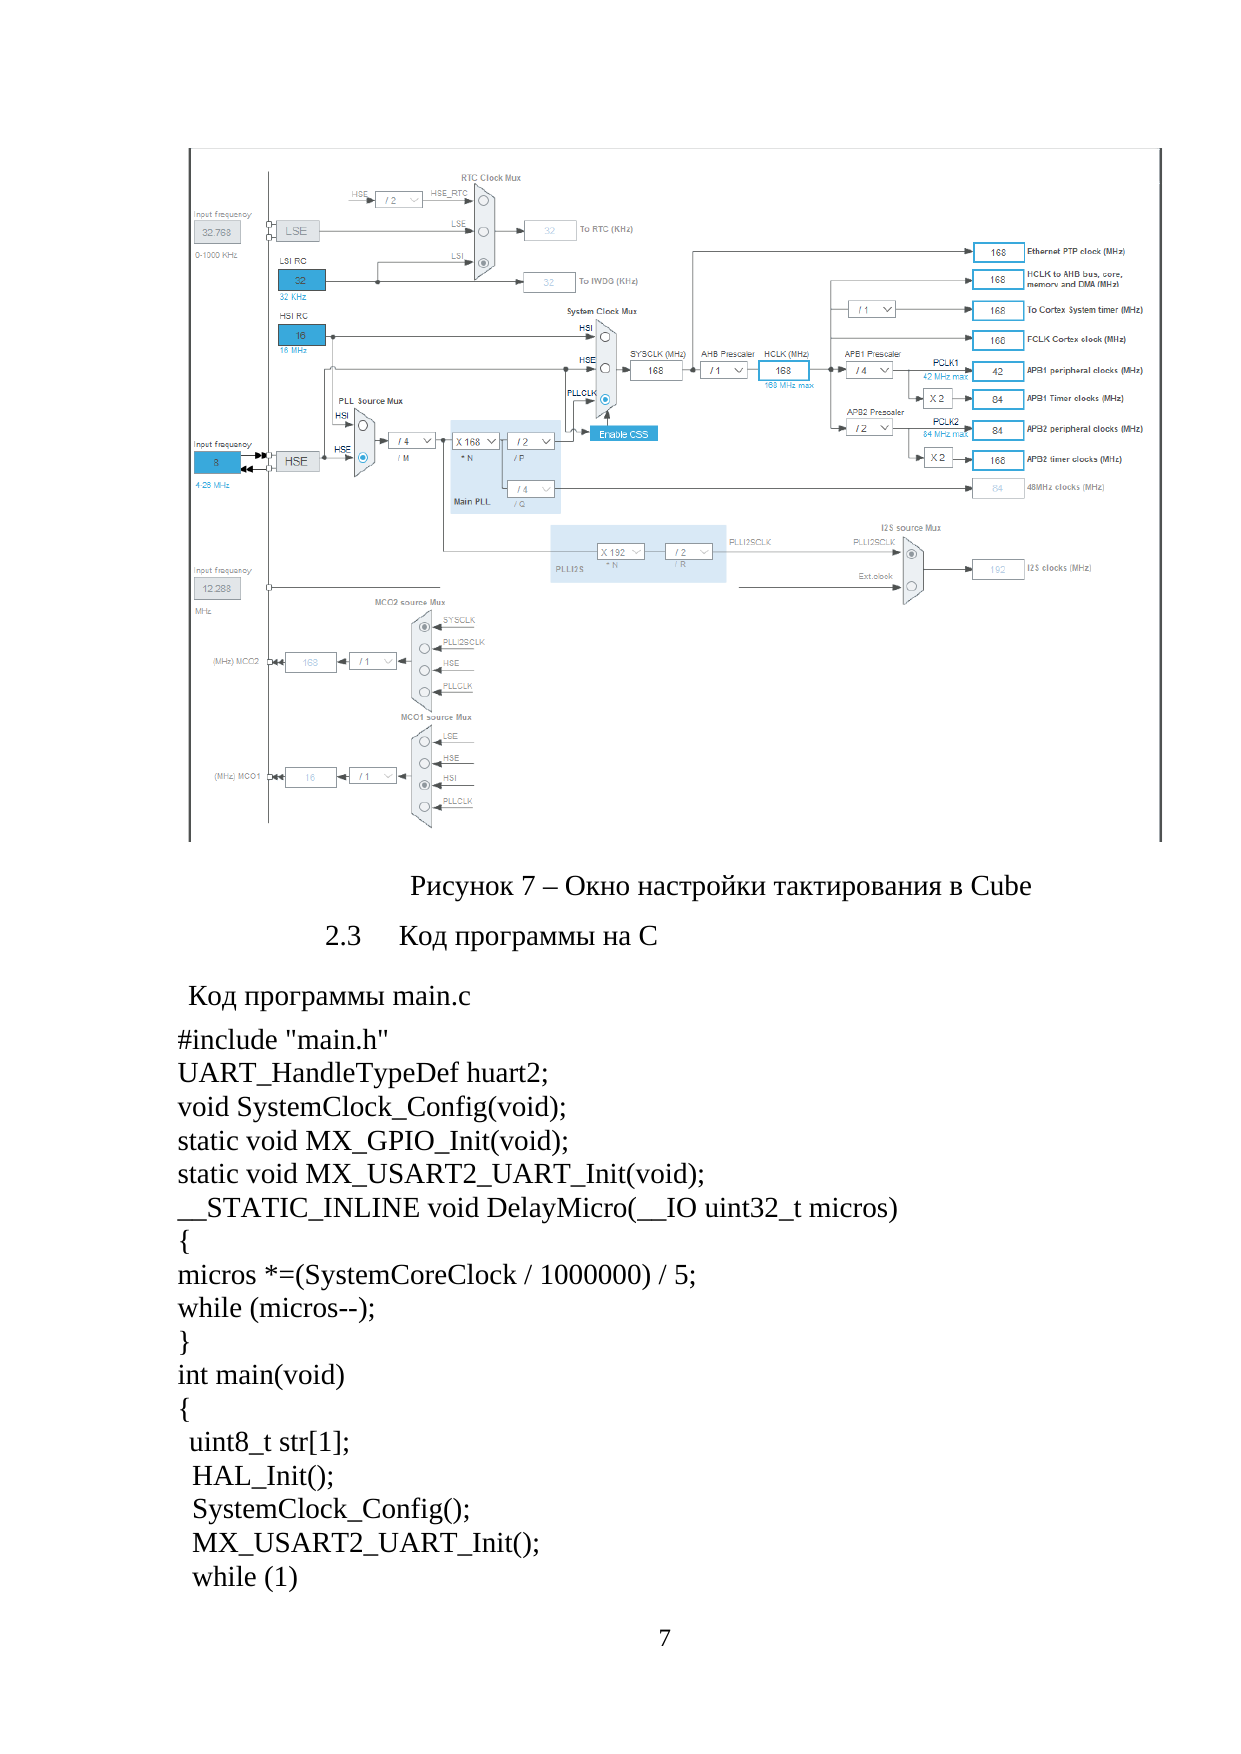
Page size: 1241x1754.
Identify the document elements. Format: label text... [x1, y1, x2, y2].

text uint8_t str[1]; [177, 1424, 1152, 1458]
text while (micros--); [177, 1290, 1152, 1324]
text while (1) [177, 1559, 1152, 1592]
text UART_HandleTypeDef huart2; [177, 1056, 1152, 1089]
text MX_USART2_UART_Init(); [177, 1525, 1152, 1559]
text static void MX_USART2_UART_Init(void); [177, 1156, 1152, 1190]
text HAL_Init(); [177, 1458, 1152, 1492]
text { [177, 1391, 1152, 1424]
text int main(void) [177, 1357, 1152, 1391]
picture [188, 148, 1163, 842]
text Код программы main.c [188, 978, 1152, 1011]
text 2.3 Код программы на C [177, 918, 1152, 951]
text { [177, 1223, 1152, 1257]
text micros *=(SystemCoreClock / 1000000) / 5; [177, 1257, 1152, 1290]
text Рисунок 7 – Окно настройки тактирования в Cube [410, 868, 1084, 902]
text void SystemClock_Config(void); [177, 1089, 1152, 1123]
text static void MX_GPIO_Init(void); [177, 1123, 1152, 1156]
text SystemClock_Config(); [177, 1492, 1152, 1525]
text #include "main.h" [177, 1022, 1152, 1056]
text } [177, 1324, 1152, 1357]
text __STATIC_INLINE void DelayMicro(__IO uint32_t micros) [177, 1190, 1152, 1223]
